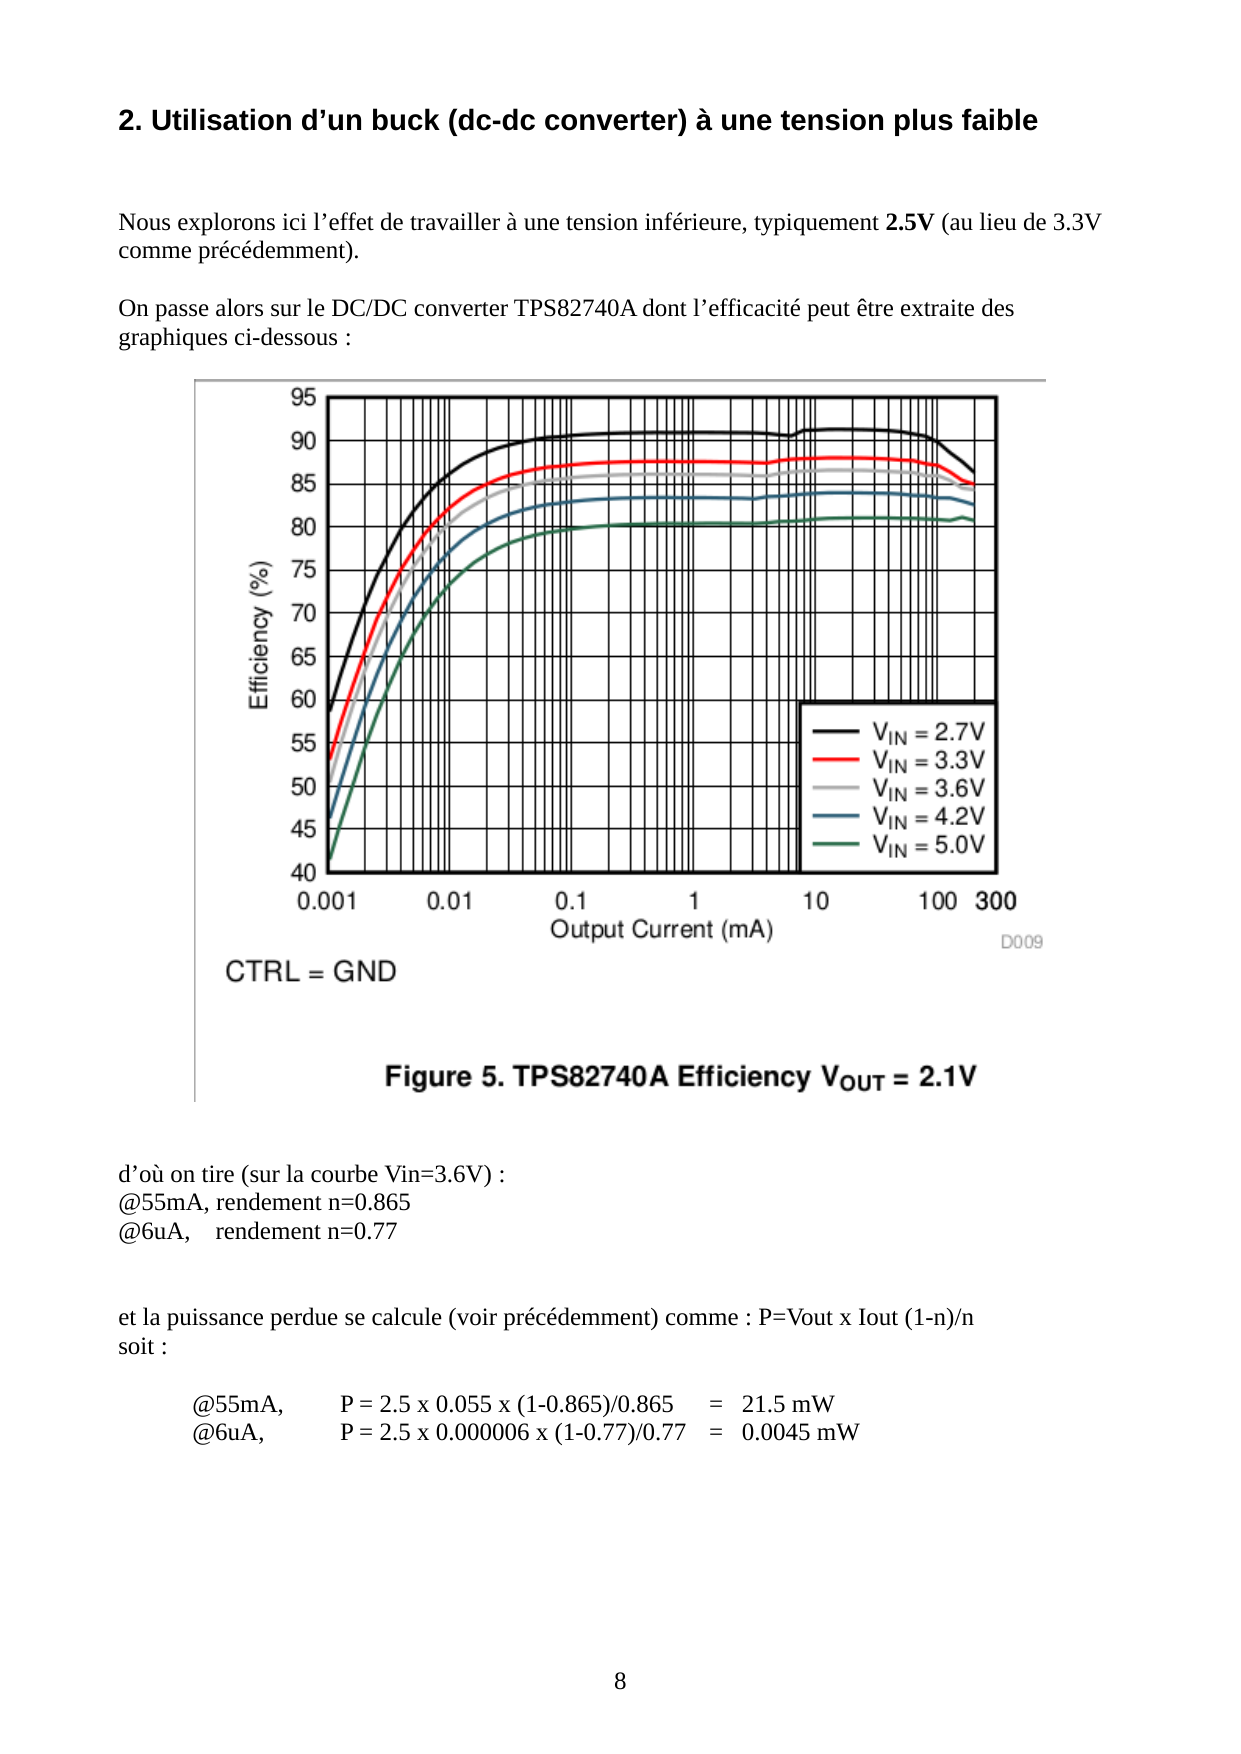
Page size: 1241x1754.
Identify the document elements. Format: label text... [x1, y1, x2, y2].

text Nous explorons ici l’effet de travailler à une tension inférieure, typiquement 2.5V (au lieu de 3.3V comme précédemment). [118, 207, 1122, 264]
picture [194, 379, 1046, 1102]
text soit : [118, 1331, 1122, 1360]
subtitle 2. Utilisation d’un buck (dc-dc converter) à une tension plus faible [118, 103, 1122, 137]
text On passe alors sur le DC/DC converter TPS82740A dont l’efficacité peut être extraite des graphiques ci-dessous : [118, 293, 1122, 351]
text d’où on tire (sur la courbe Vin=3.6V) : @55mA, rendement n=0.865 @6uA, rendement n=0.77 [118, 1159, 1122, 1245]
text @55mA, P = 2.5 x 0.055 x (1-0.865)/0.865 = 21.5 mW @6uA, P = 2.5 x 0.000006 x (1-0.77)/0.77 = 0.0045 mW [118, 1389, 1122, 1446]
text et la puissance perdue se calcule (voir précédemment) comme : P=Vout x Iout (1-n)/n [118, 1302, 1122, 1331]
